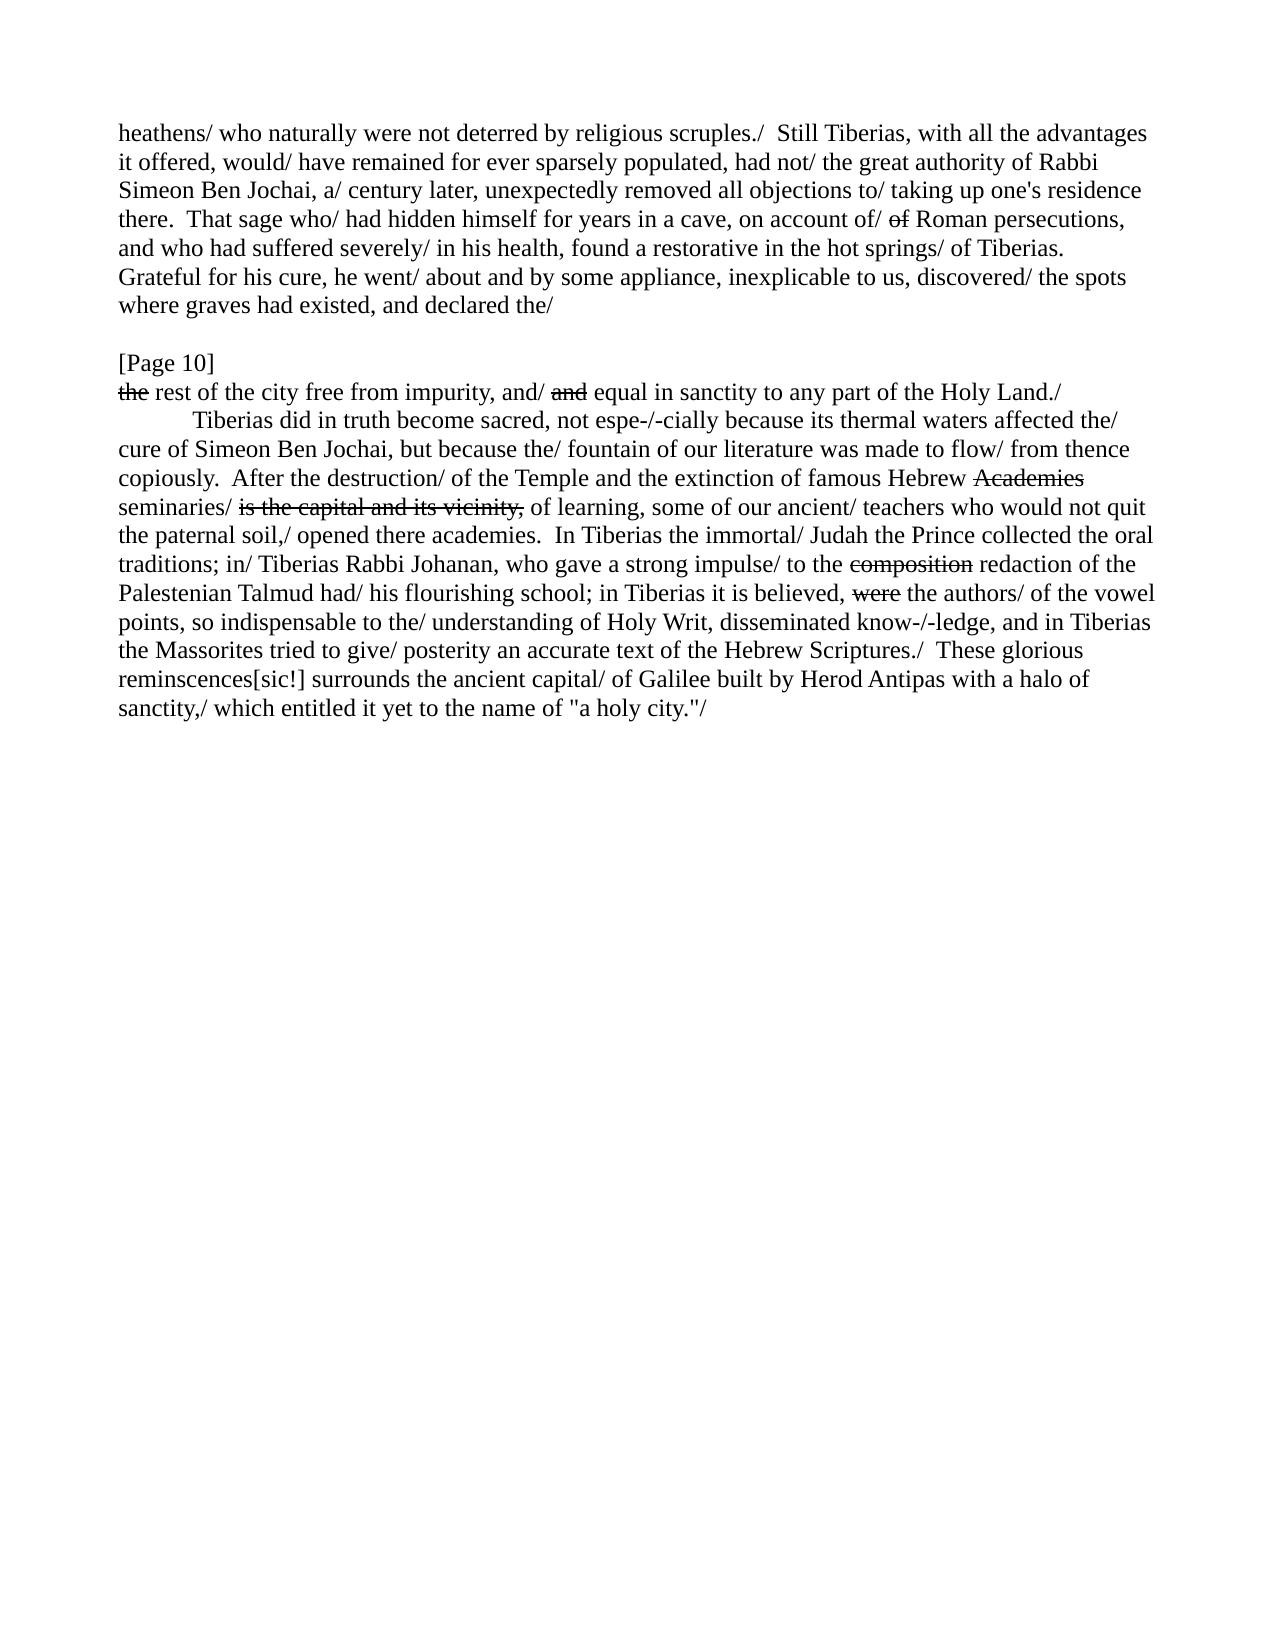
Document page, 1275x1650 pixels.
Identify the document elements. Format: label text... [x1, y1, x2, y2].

text the rest of the city free from impurity, and/ and equal in sanctity to any part of the Holy Land./ [118, 377, 1157, 406]
text heathens/ who naturally were not deterred by religious scruples./ Still Tiberias, with all the advantages it offered, would/ have remained for ever sparsely populated, had not/ the great authority of Rabbi Simeon Ben Jochai, a/ century later, unexpectedly removed all objections to/ taking up one's residence there. That sage who/ had hidden himself for years in a cave, on account of/ of Roman persecutions, and who had suffered severely/ in his health, found a restorative in the hot springs/ of Tiberias. Grateful for his cure, he went/ about and by some appliance, inexplicable to us, discovered/ the spots where graves had existed, and declared the/ [118, 118, 1157, 319]
text [Page 10] [118, 348, 1157, 377]
text Tiberias did in truth become sacred, not espe-/-cially because its thermal waters affected the/ cure of Simeon Ben Jochai, but because the/ fountain of our literature was made to flow/ from thence copiously. After the destruction/ of the Temple and the extinction of famous Hebrew Academies seminaries/ is the capital and its vicinity, of learning, some of our ancient/ teachers who would not quit the paternal soil,/ opened there academies. In Tiberias the immortal/ Judah the Prince collected the oral traditions; in/ Tiberias Rabbi Johanan, who gave a strong impulse/ to the composition redaction of the Palestenian Talmud had/ his flourishing school; in Tiberias it is believed, were the authors/ of the vowel points, so indispensable to the/ understanding of Holy Writ, disseminated know-/-ledge, and in Tiberias the Massorites tried to give/ posterity an accurate text of the Hebrew Scriptures./ These glorious reminscences[sic!] surrounds the ancient capital/ of Galilee built by Herod Antipas with a halo of sanctity,/ which entitled it yet to the name of "a holy city."/ [118, 406, 1157, 722]
